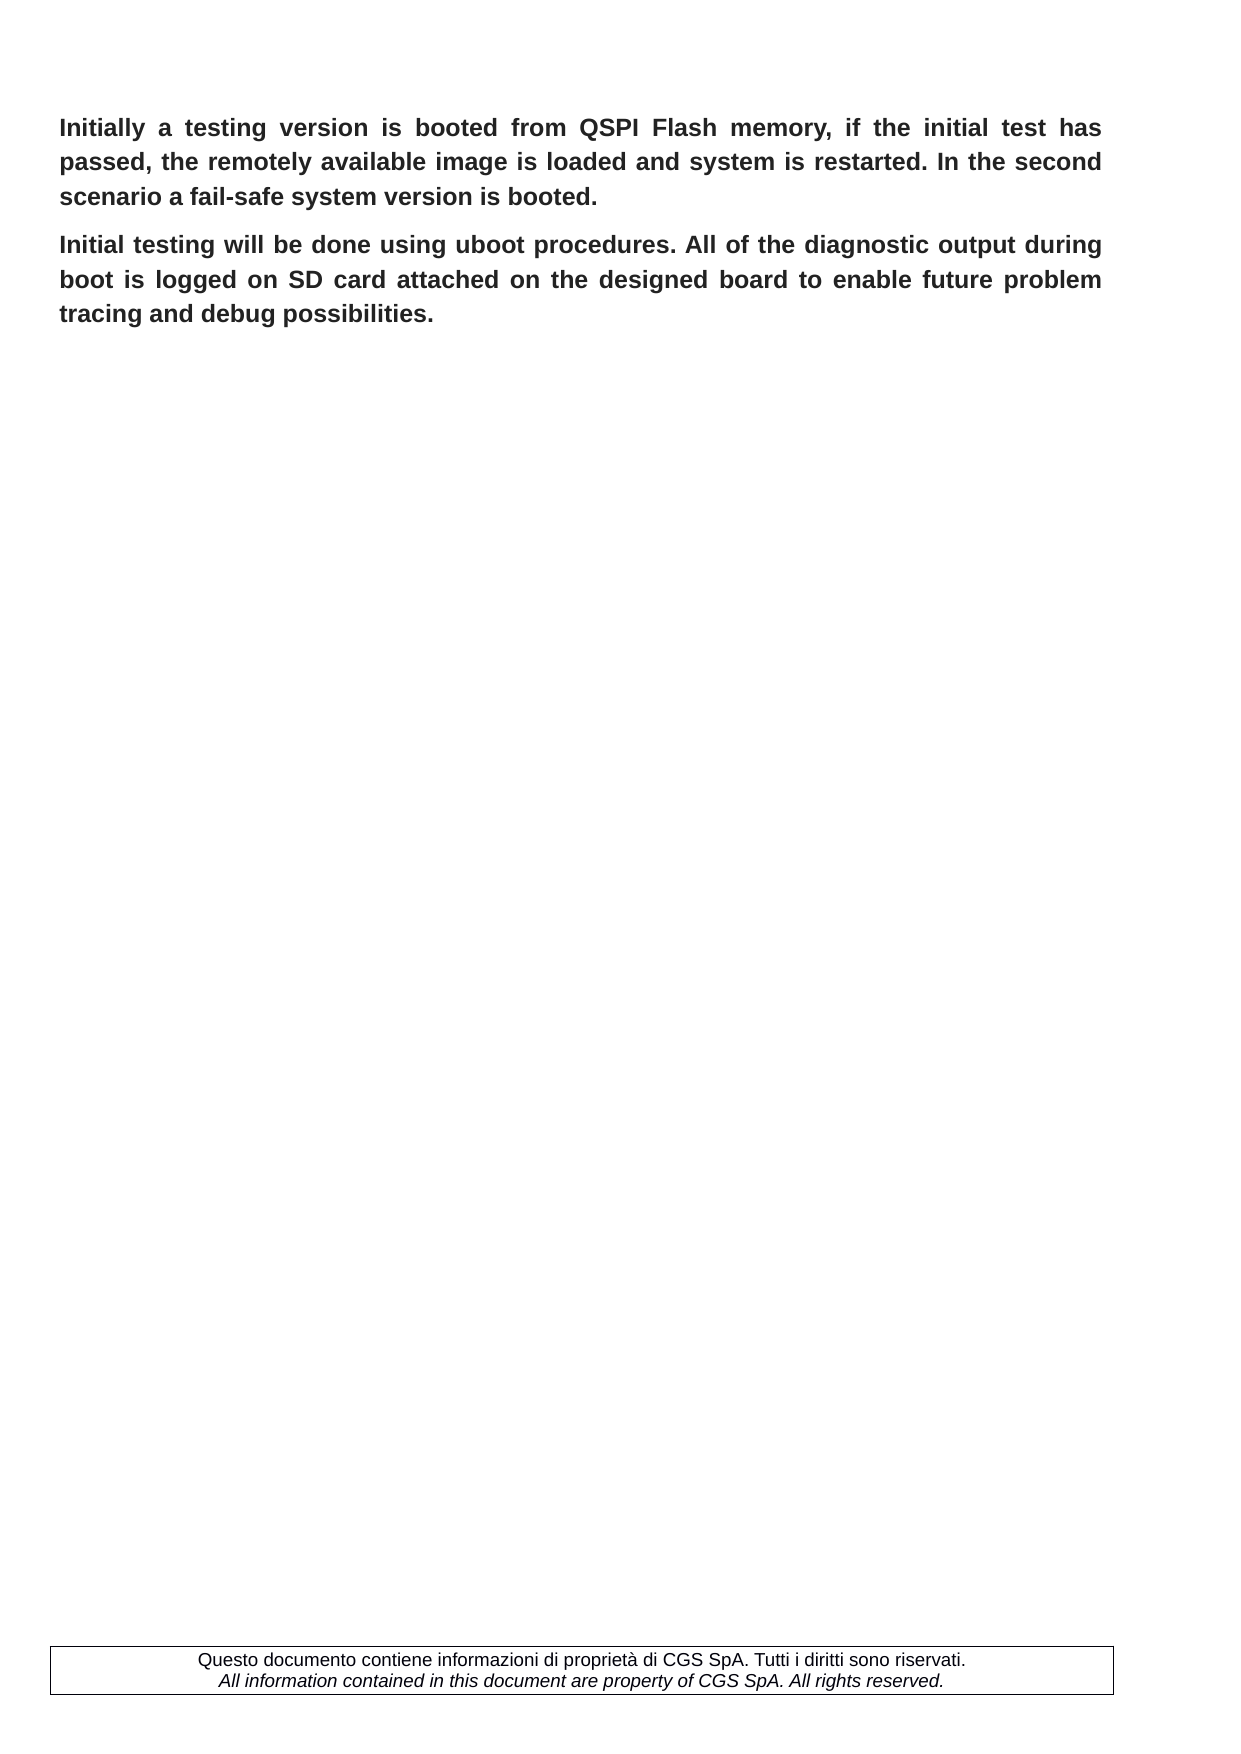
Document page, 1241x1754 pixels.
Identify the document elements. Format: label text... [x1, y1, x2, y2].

text Initial testing will be done using uboot procedures. All of the diagnostic output during boot is logged on SD card attached on the designed board to enable future problem tracing and debug possibilities. [59, 231, 1104, 328]
text Initially a testing version is booted from QSPI Flash memory, if the initial test has passed, the remotely available image is loaded and system is restarted. In the second scenario a fail-safe system version is booted. [59, 112, 1104, 210]
